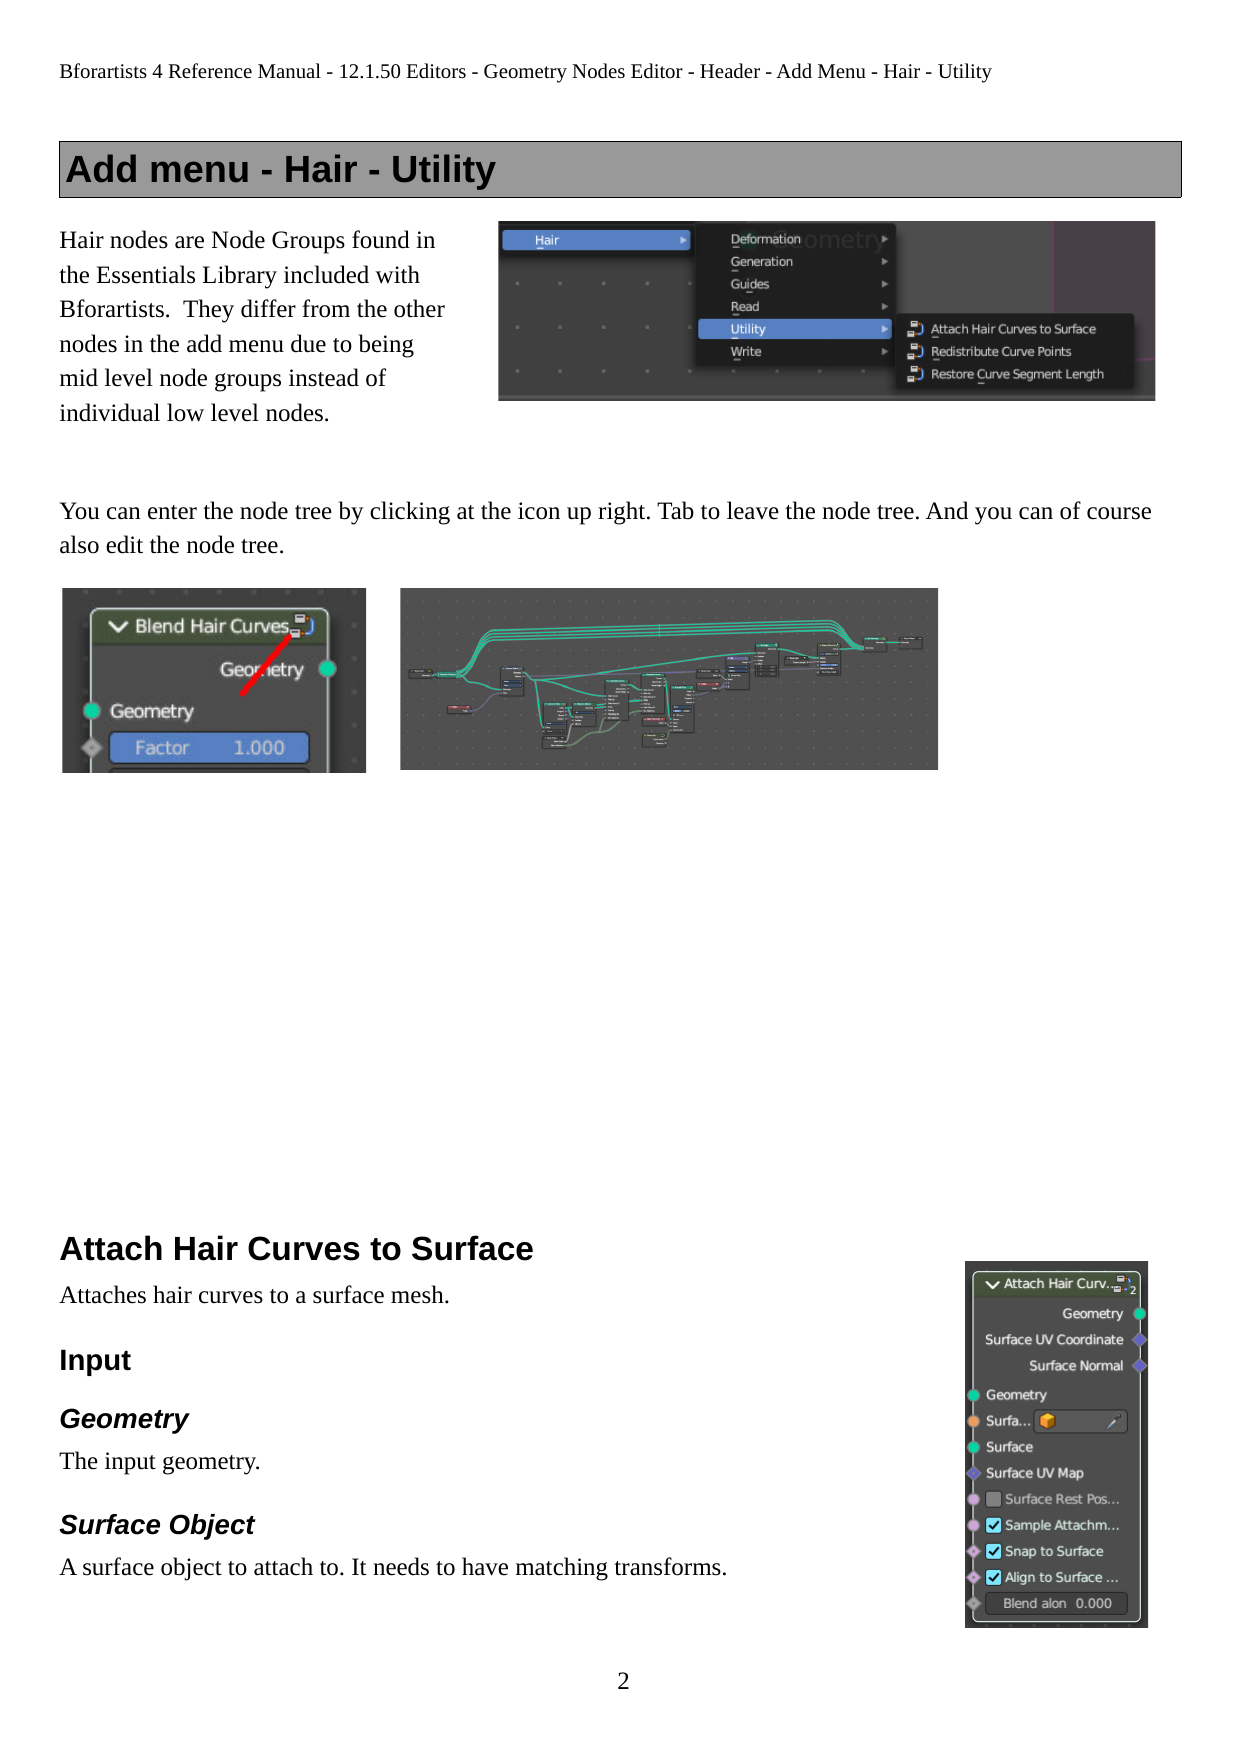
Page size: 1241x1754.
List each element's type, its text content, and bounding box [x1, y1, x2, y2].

text Hair nodes are Node Groups found in the Essentials Library included with Bforartists. They differ from the other nodes in the add menu due to being mid level node groups instead of individual low level nodes. [59, 225, 1181, 427]
picture [62, 588, 367, 773]
subtitle Attach Hair Curves to Surface [59, 1228, 1181, 1267]
text [1149, 1280, 1181, 1308]
subtitle [1149, 1508, 1181, 1540]
subtitle Geometry [59, 1402, 965, 1434]
picture [498, 221, 1156, 401]
text You can enter the node tree by clicking at the icon up right. Tab to leave the node tree. And you can of course also edit the node tree. [59, 496, 1181, 559]
picture [400, 588, 939, 770]
picture [965, 1261, 1149, 1628]
text Attaches hair curves to a surface mesh. [59, 1280, 965, 1308]
subtitle [1149, 1343, 1181, 1377]
subtitle Surface Object [59, 1508, 965, 1540]
subtitle [1149, 1402, 1181, 1434]
subtitle Input [59, 1343, 965, 1377]
table_header Add menu - Hair - Utility [60, 142, 1181, 197]
text The input geometry. [59, 1446, 965, 1475]
text A surface object to attach to. It needs to have matching transforms. [59, 1552, 965, 1581]
text [1149, 1446, 1181, 1475]
